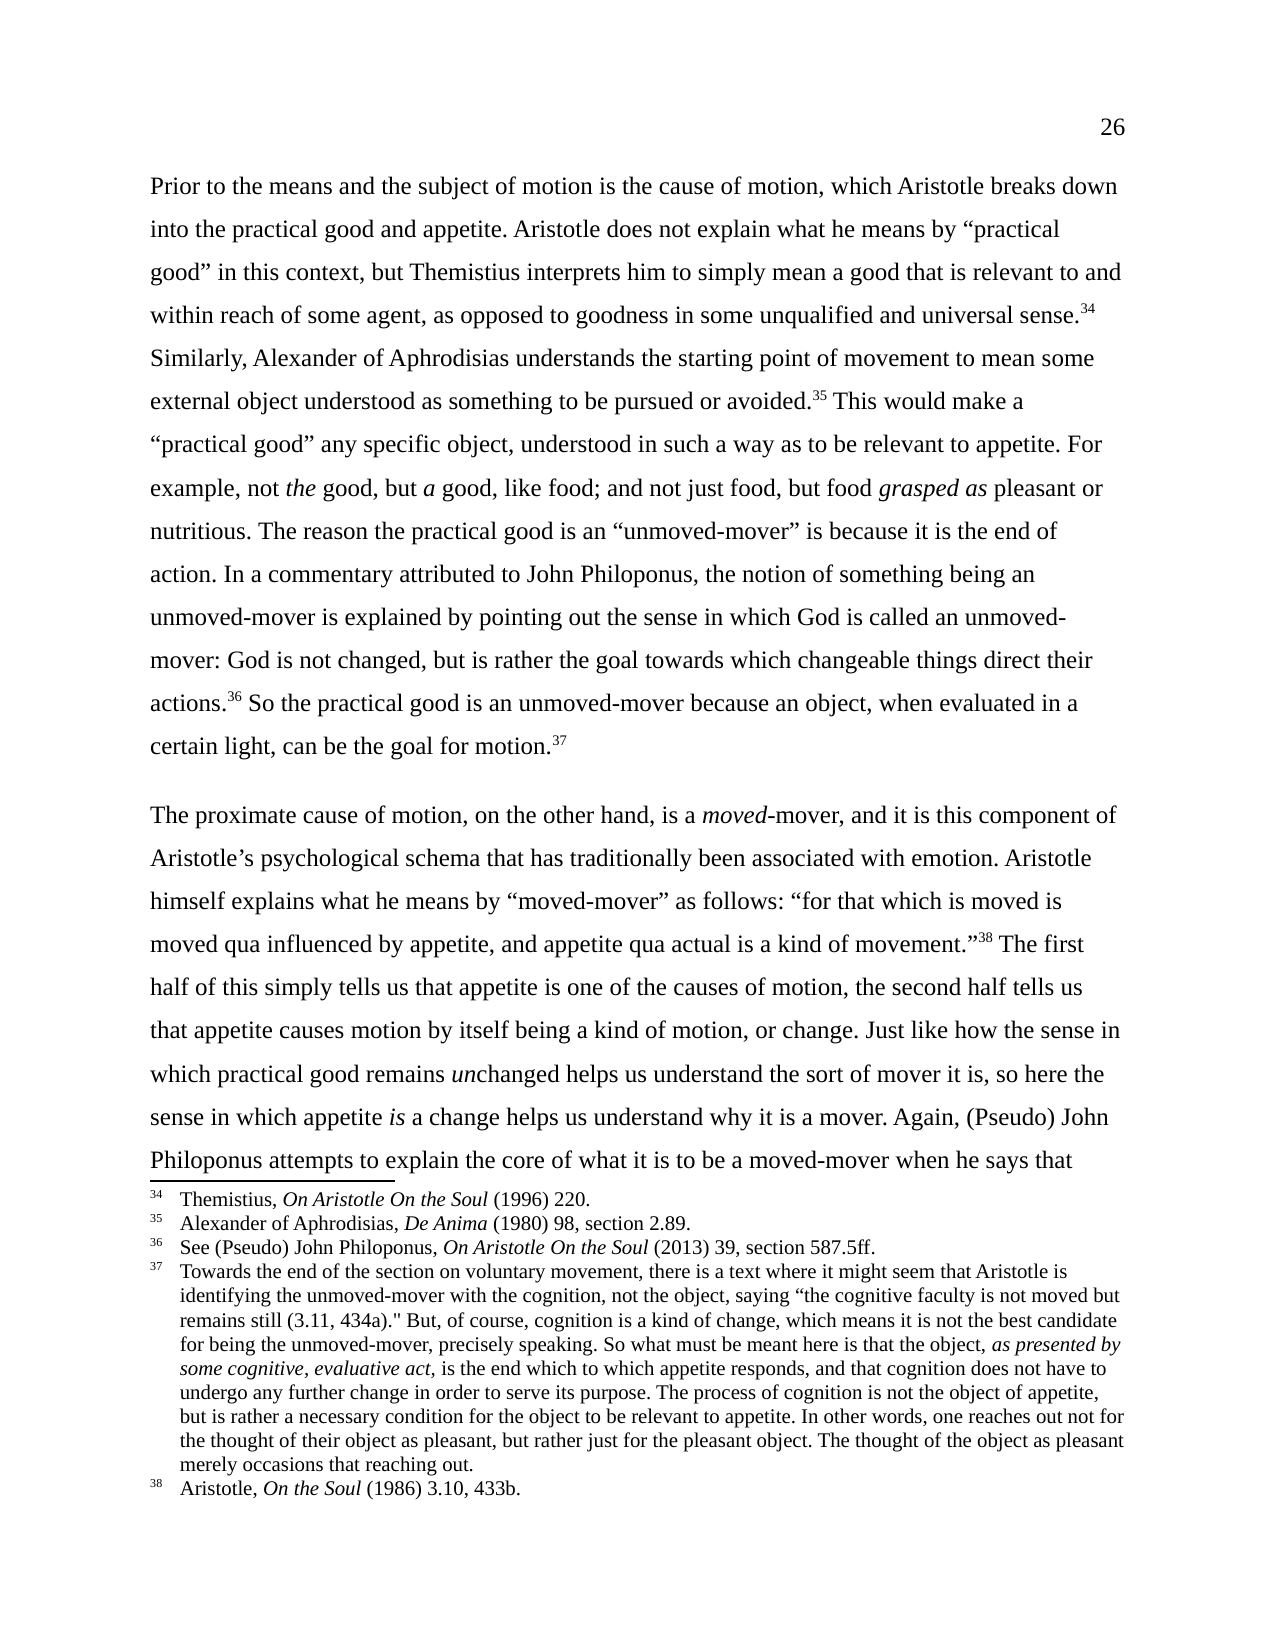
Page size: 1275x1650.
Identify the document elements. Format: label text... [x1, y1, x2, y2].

text See (Pseudo) John Philoponus, On Aristotle On the Soul (2013) 39, section 587.5ff. [150, 1235, 1125, 1259]
text Prior to the means and the subject of motion is the cause of motion, which Aristotle breaks down into the practical good and appetite. Aristotle does not explain what he means by “practical good” in this context, but Themistius interprets him to simply mean a good that is relevant to and within reach of some agent, as opposed to goodness in some unqualified and universal sense. Similarly, Alexander of Aphrodisias understands the starting point of movement to mean some external object understood as something to be pursued or avoided. This would make a “practical good” any specific object, understood in such a way as to be relevant to appetite. For example, not the good, but a good, like food; and not just food, but food grasped as pleasant or nutritious. The reason the practical good is an “unmoved-mover” is because it is the end of action. In a commentary attributed to John Philoponus, the notion of something being an unmoved-mover is explained by pointing out the sense in which God is called an unmoved-mover: God is not changed, but is rather the goal towards which changeable things direct their actions. So the practical good is an unmoved-mover because an object, when evaluated in a certain light, can be the goal for motion. [150, 171, 1125, 760]
text Aristotle, On the Soul (1986) 3.10, 433b. [150, 1476, 1125, 1500]
text The proximate cause of motion, on the other hand, is a moved-mover, and it is this component of Aristotle’s psychological schema that has traditionally been associated with emotion. Aristotle himself explains what he means by “moved-mover” as follows: “for that which is moved is moved qua influenced by appetite, and appetite qua actual is a kind of movement.” The first half of this simply tells us that appetite is one of the causes of motion, the second half tells us that appetite causes motion by itself being a kind of motion, or change. Just like how the sense in which practical good remains unchanged helps us understand the sort of mover it is, so here the sense in which appetite is a change helps us understand why it is a mover. Again, (Pseudo) John Philoponus attempts to explain the core of what it is to be a moved-mover when he says that [150, 800, 1125, 1174]
text Themistius, On Aristotle On the Soul (1996) 220. [150, 1187, 1125, 1211]
text Alexander of Aphrodisias, De Anima (1980) 98, section 2.89. [150, 1211, 1125, 1235]
text Towards the end of the section on voluntary movement, there is a text where it might seem that Aristotle is identifying the unmoved-mover with the cognition, not the object, saying “the cognitive faculty is not moved but remains still (3.11, 434a)." But, of course, cognition is a kind of change, which means it is not the best candidate for being the unmoved-mover, precisely speaking. So what must be meant here is that the object, as presented by some cognitive, evaluative act, is the end which to which appetite responds, and that cognition does not have to undergo any further change in order to serve its purpose. The process of cognition is not the object of appetite, but is rather a necessary condition for the object to be relevant to appetite. In other words, one reaches out not for the thought of their object as pleasant, but rather just for the pleasant object. The thought of the object as pleasant merely occasions that reaching out. [150, 1259, 1125, 1476]
